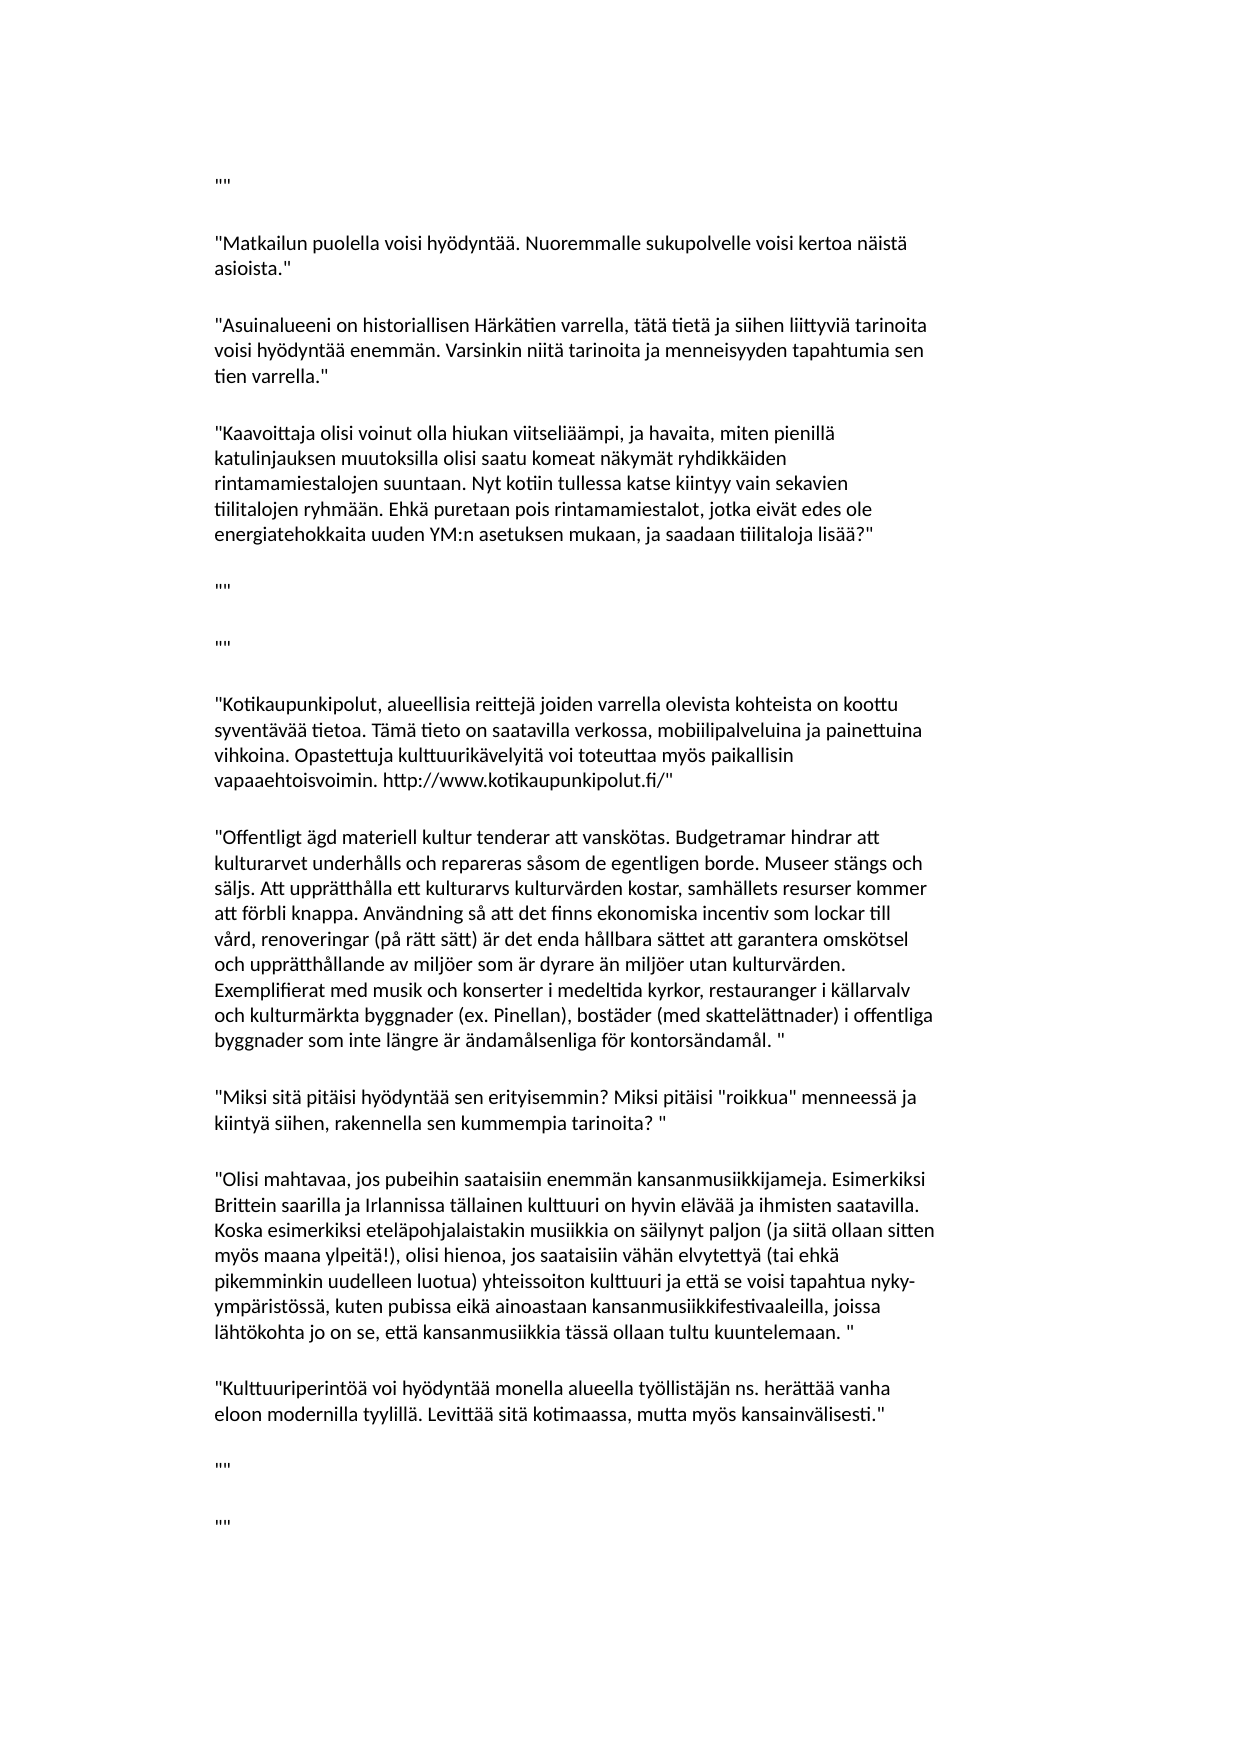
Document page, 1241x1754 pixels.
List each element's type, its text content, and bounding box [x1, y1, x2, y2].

table_cell "" [214, 611, 952, 668]
table_cell "Offentligt ägd materiell kultur tenderar att vanskötas. Budgetramar hindrar att kulturarvet underhålls och repareras såsom de egentligen borde. Museer stängs och säljs. Att upprätthålla ett kulturarvs kulturvärden kostar, samhällets resurser kommer att förbli knappa. Användning så att det finns ekonomiska incentiv som lockar till vård, renoveringar (på rätt sätt) är det enda hållbara sättet att garantera omskötsel och upprätthållande av miljöer som är dyrare än miljöer utan kulturvärden. Exemplifierat med musik och konserter i medeltida kyrkor, restauranger i källarvalv och kulturmärkta byggnader (ex. Pinellan), bostäder (med skattelättnader) i offentliga byggnader som inte längre är ändamålsenliga för kontorsändamål. " [214, 801, 952, 1061]
table_cell "Asuinalueeni on historiallisen Härkätien varrella, tätä tietä ja siihen liittyviä tarinoita voisi hyödyntää enemmän. Varsinkin niitä tarinoita ja menneisyyden tapahtumia sen tien varrella." [214, 289, 952, 396]
table_cell "" [214, 1491, 952, 1547]
table_cell "" [214, 555, 952, 611]
table_cell "" [214, 1434, 952, 1491]
table_cell "Matkailun puolella voisi hyödyntää. Nuoremmalle sukupolvelle voisi kertoa näistä asioista." [214, 207, 952, 289]
table_cell "Kotikaupunkipolut, alueellisia reittejä joiden varrella olevista kohteista on koottu syventävää tietoa. Tämä tieto on saatavilla verkossa, mobiilipalveluina ja painettuina vihkoina. Opastettuja kulttuurikävelyitä voi toteuttaa myös paikallisin vapaaehtoisvoimin. http://www.kotikaupunkipolut.fi/" [214, 668, 952, 801]
table_cell "Kaavoittaja olisi voinut olla hiukan viitseliäämpi, ja havaita, miten pienillä katulinjauksen muutoksilla olisi saatu komeat näkymät ryhdikkäiden rintamamiestalojen suuntaan. Nyt kotiin tullessa katse kiintyy vain sekavien tiilitalojen ryhmään. Ehkä puretaan pois rintamamiestalot, jotka eivät edes ole energiatehokkaita uuden YM:n asetuksen mukaan, ja saadaan tiilitaloja lisää?" [214, 396, 952, 554]
table_cell "Kulttuuriperintöä voi hyödyntää monella alueella työllistäjän ns. herättää vanha eloon modernilla tyylillä. Levittää sitä kotimaassa, mutta myös kansainvälisesti." [214, 1352, 952, 1434]
table_cell "" [214, 150, 952, 207]
table_cell "Miksi sitä pitäisi hyödyntää sen erityisemmin? Miksi pitäisi "roikkua" menneessä ja kiintyä siihen, rakennella sen kummempia tarinoita? " [214, 1061, 952, 1143]
table_cell "Olisi mahtavaa, jos pubeihin saataisiin enemmän kansanmusiikkijameja. Esimerkiksi Brittein saarilla ja Irlannissa tällainen kulttuuri on hyvin elävää ja ihmisten saatavilla. Koska esimerkiksi eteläpohjalaistakin musiikkia on säilynyt paljon (ja siitä ollaan sitten myös maana ylpeitä!), olisi hienoa, jos saataisiin vähän elvytettyä (tai ehkä pikemminkin uudelleen luotua) yhteissoiton kulttuuri ja että se voisi tapahtua nyky-ympäristössä, kuten pubissa eikä ainoastaan kansanmusiikkifestivaaleilla, joissa lähtökohta jo on se, että kansanmusiikkia tässä ollaan tultu kuuntelemaan. " [214, 1143, 952, 1352]
